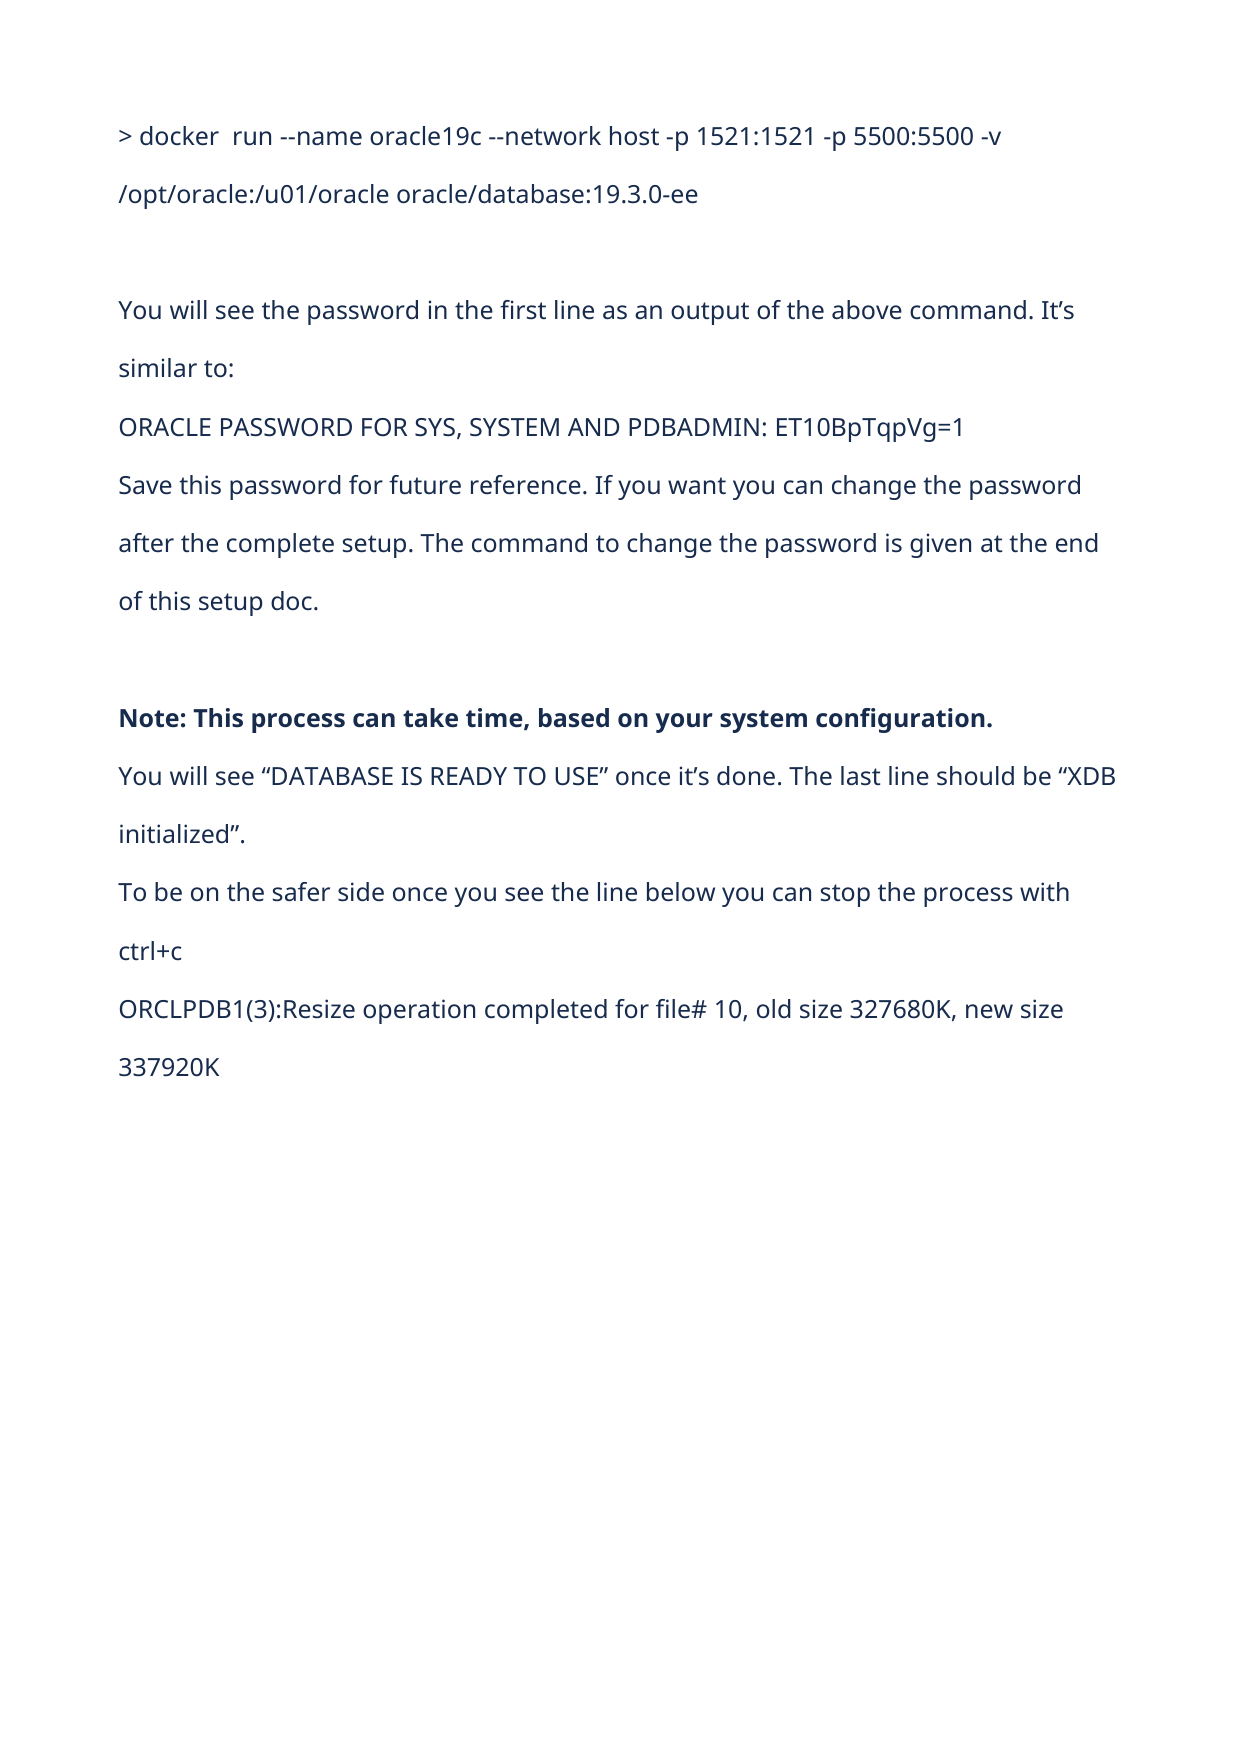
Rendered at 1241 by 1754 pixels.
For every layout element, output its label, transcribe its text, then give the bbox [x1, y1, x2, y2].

text > docker run --name oracle19c --network host -p 1521:1521 -p 5500:5500 -v /opt/oracle:/u01/oracle oracle/database:19.3.0-ee [118, 118, 1122, 210]
text You will see “DATABASE IS READY TO USE” once it’s done. The last line should be “XDB initialized”. [118, 759, 1122, 851]
text Save this password for future reference. If you want you can change the password after the complete setup. The command to change the password is given at the end of this setup doc. [118, 467, 1122, 618]
text Note: This process can take time, based on your system configuration. [118, 700, 1122, 734]
text You will see the password in the first line as an output of the above command. It’s similar to: [118, 293, 1122, 385]
text ORCLPDB1(3):Resize operation completed for file# 10, old size 327680K, new size 337920K [118, 992, 1122, 1084]
text To be on the safer side once you see the line below you can stop the process with ctrl+c [118, 875, 1122, 967]
text ORACLE PASSWORD FOR SYS, SYSTEM AND PDBADMIN: ET10BpTqpVg=1 [118, 409, 1122, 443]
